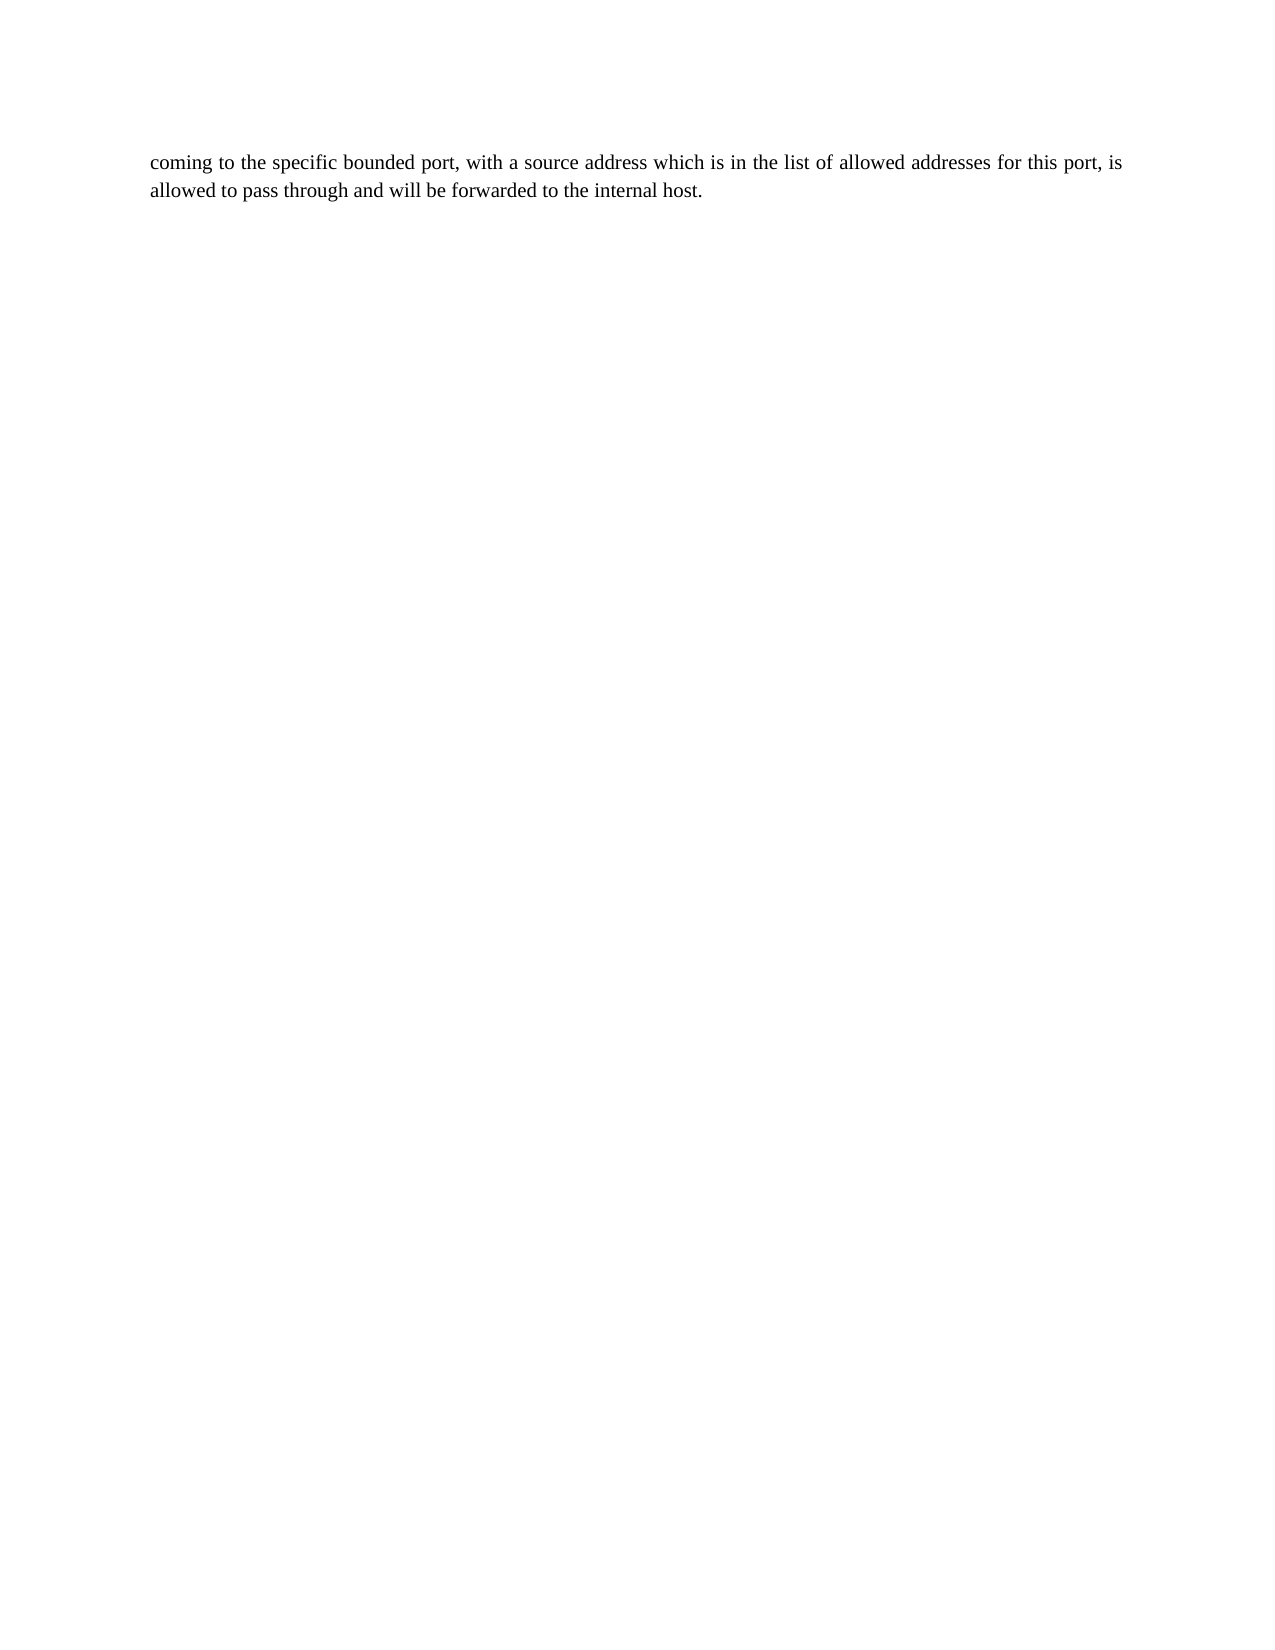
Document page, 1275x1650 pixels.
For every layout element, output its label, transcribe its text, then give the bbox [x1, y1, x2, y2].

text coming to the specific bounded port, with a source address which is in the list of allowed addresses for this port, is allowed to pass through and will be forwarded to the internal host. [150, 150, 1125, 202]
